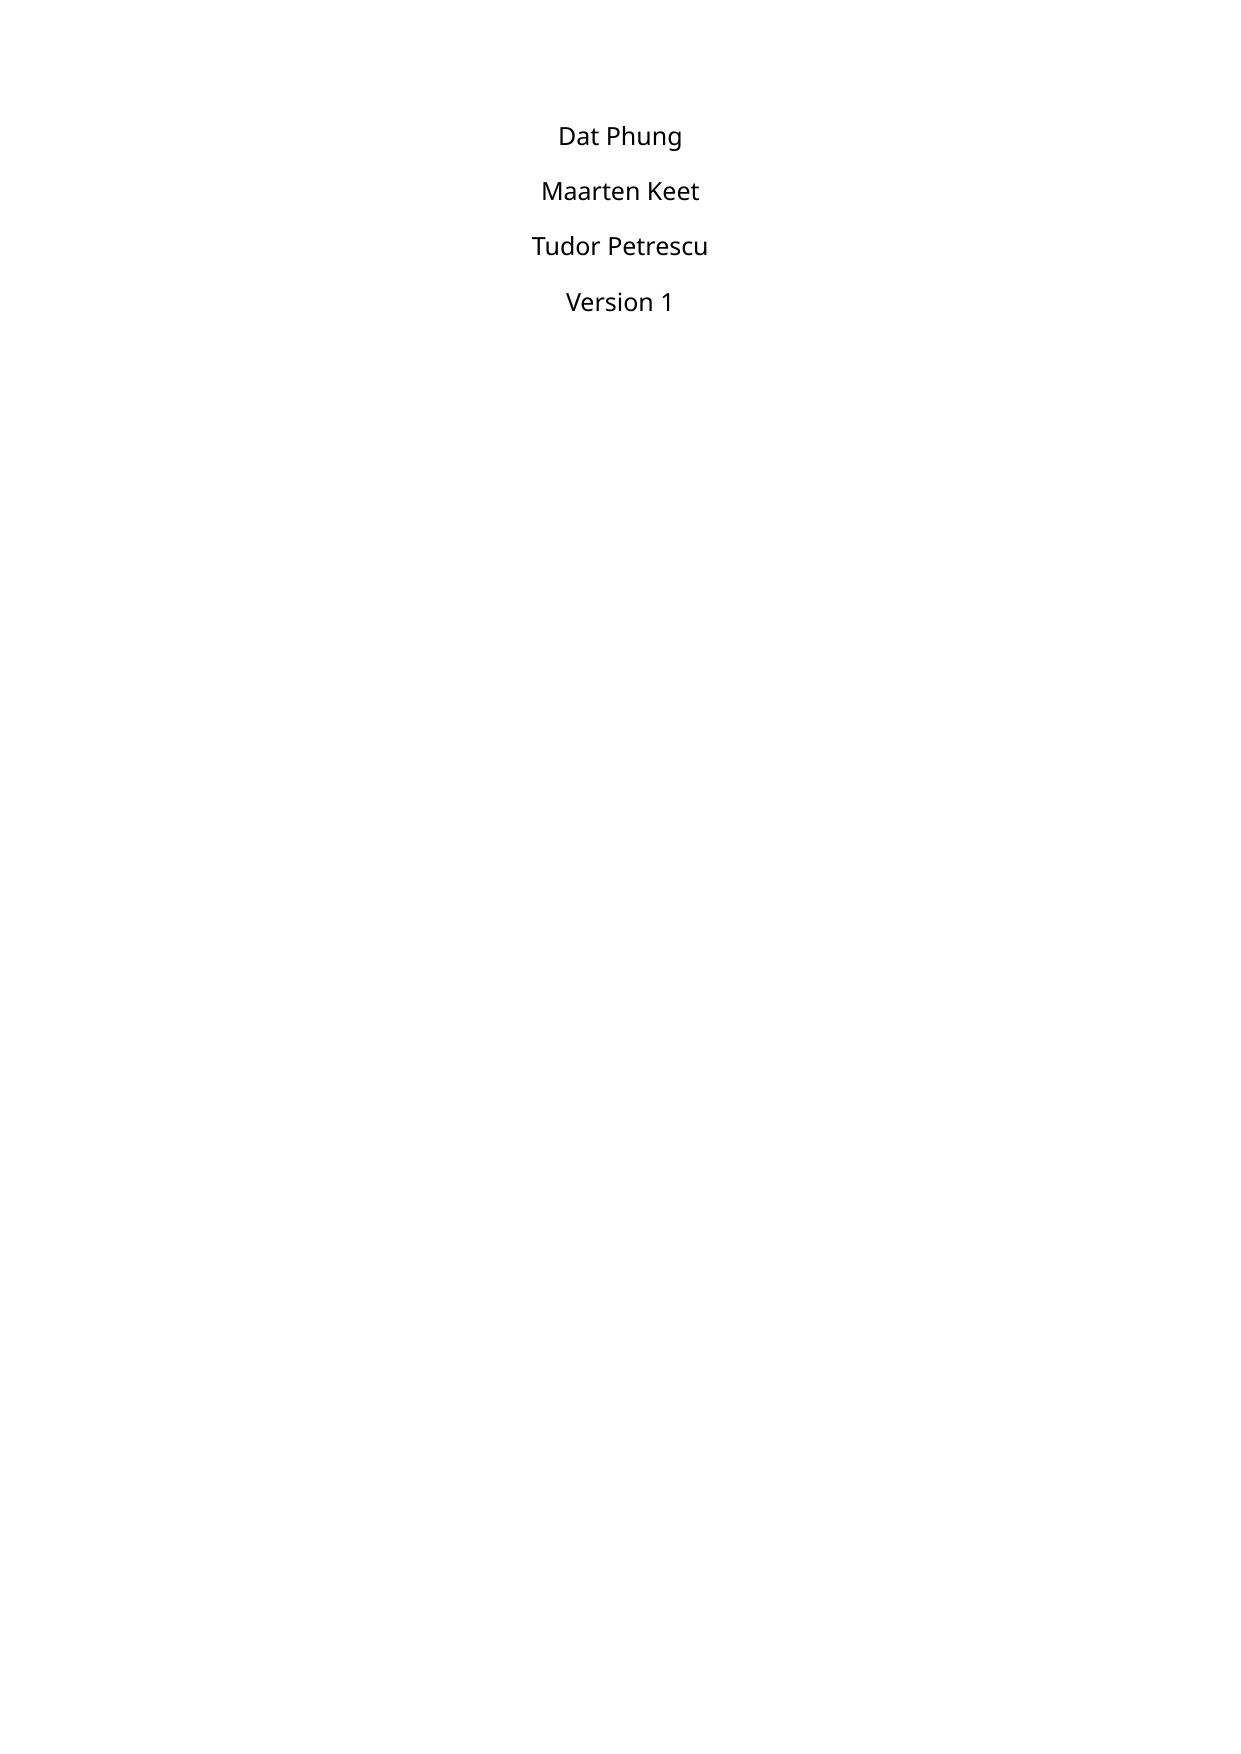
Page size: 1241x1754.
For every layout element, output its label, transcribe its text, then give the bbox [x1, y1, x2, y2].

text Maarten Keet [118, 173, 1122, 208]
text Tudor Petrescu [118, 229, 1122, 263]
text Version 1 [118, 284, 1122, 318]
text Dat Phung [118, 118, 1122, 152]
